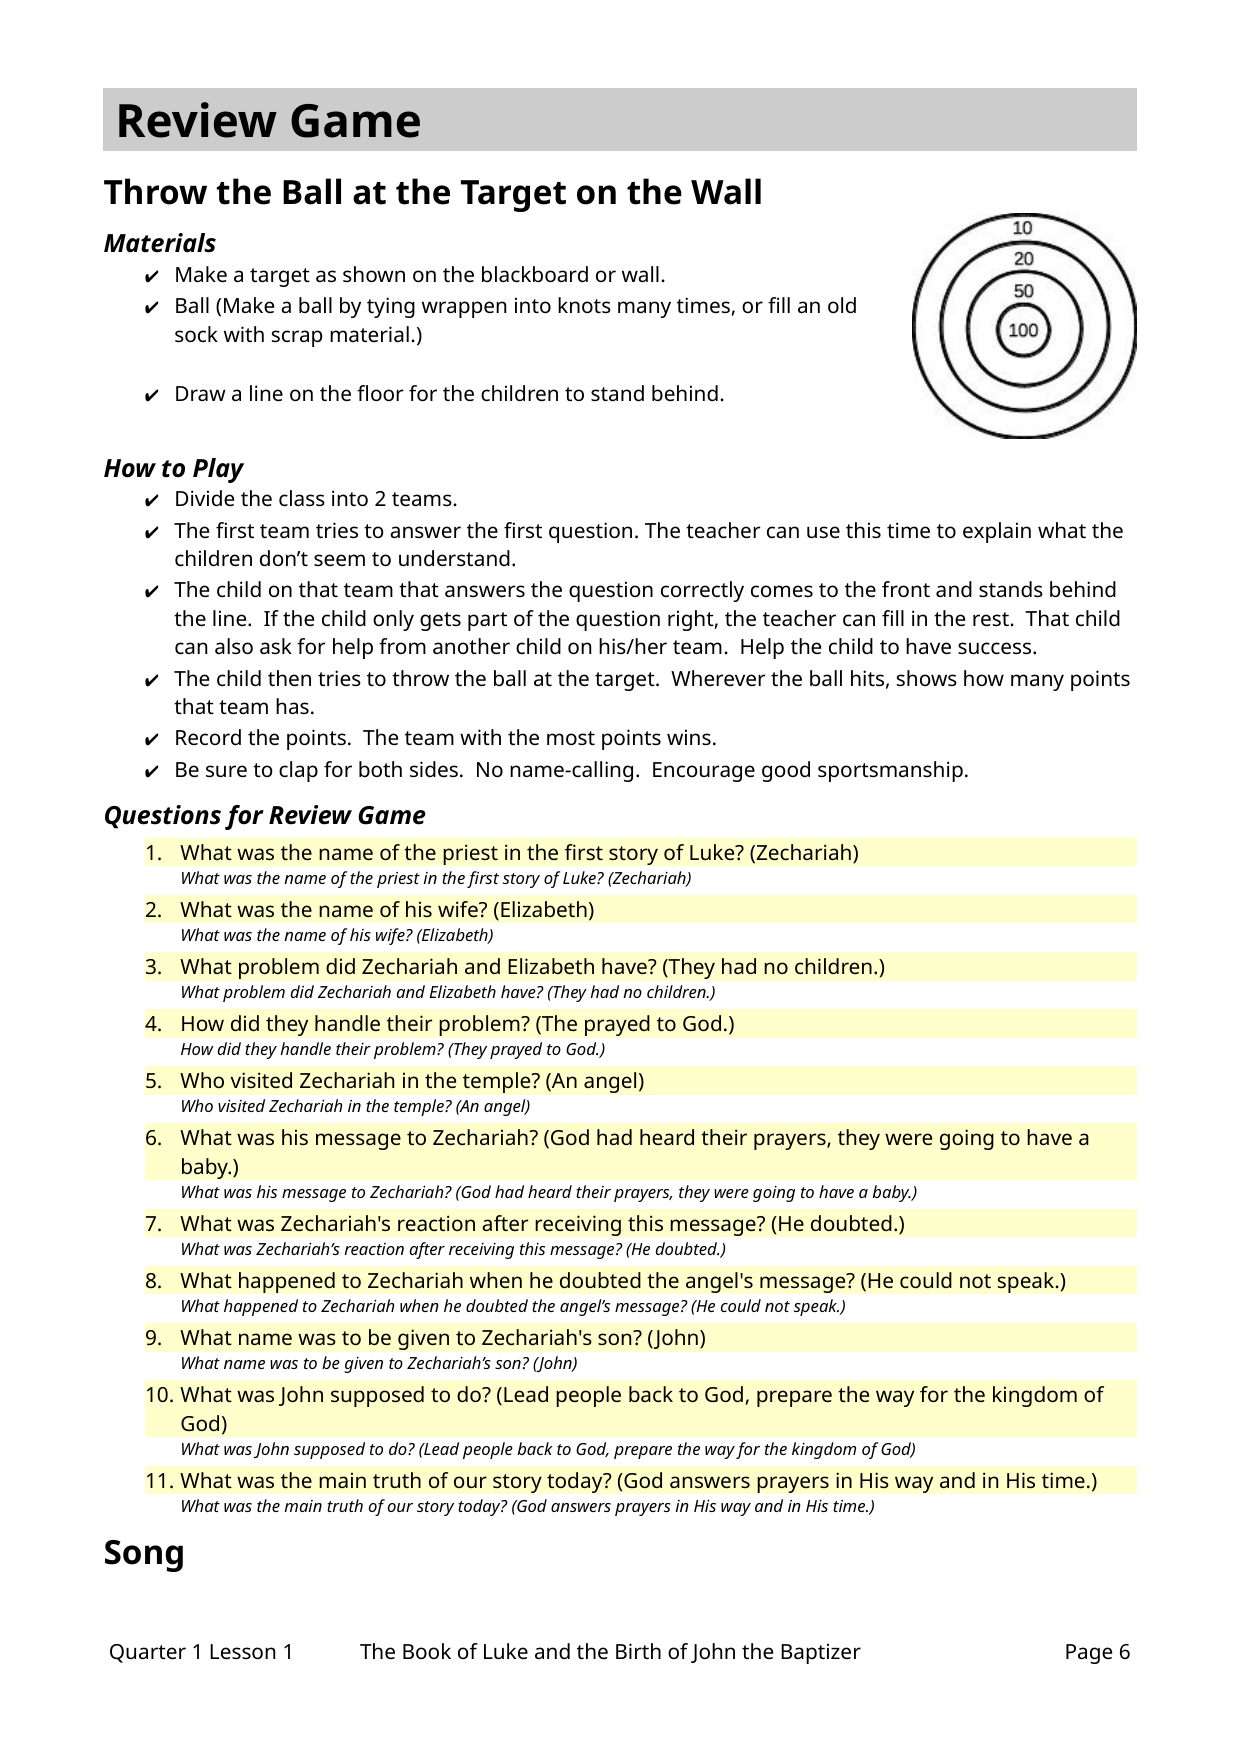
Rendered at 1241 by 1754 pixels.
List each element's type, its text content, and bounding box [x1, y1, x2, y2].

text What was his message to Zechariah? (God had heard their prayers, they were going to have a baby.) [180, 1180, 1137, 1203]
text Questions for Review Game [103, 798, 1137, 832]
subtitle Review Game [103, 88, 1137, 151]
list What was John supposed to do? (Lead people back to God, prepare the way for the kingdom of God) [145, 1380, 1137, 1437]
text Song [103, 1529, 1137, 1574]
list The child then tries to throw the ball at the target. Wherever the ball hits, shows how many points that team has. [145, 664, 1137, 721]
list What name was to be given to Zechariah's son? (John) [145, 1323, 1137, 1352]
text What was Zechariah’s reaction after receiving this message? (He doubted.) [180, 1237, 1137, 1260]
list What was the name of his wife? (Elizabeth) [145, 895, 1137, 923]
text Who visited Zechariah in the temple? (An angel) [180, 1095, 1137, 1117]
list Who visited Zechariah in the temple? (An angel) [145, 1066, 1137, 1095]
text How did they handle their problem? (They prayed to God.) [180, 1038, 1137, 1060]
list What was the main truth of our story today? (God answers prayers in His way and in His time.) [145, 1466, 1137, 1494]
text What problem did Zechariah and Elizabeth have? (They had no children.) [180, 981, 1137, 1003]
text What was John supposed to do? (Lead people back to God, prepare the way for the kingdom of God) [180, 1437, 1137, 1460]
list What was his message to Zechariah? (God had heard their prayers, they were going to have a baby.) [145, 1123, 1137, 1180]
list What was Zechariah's reaction after receiving this message? (He doubted.) [145, 1209, 1137, 1237]
text Throw the Ball at the Target on the Wall [103, 169, 1137, 214]
text What was the name of the priest in the first story of Luke? (Zechariah) [180, 866, 1137, 889]
text What name was to be given to Zechariah’s son? (John) [180, 1352, 1137, 1374]
picture [912, 213, 1137, 439]
list How did they handle their problem? (The prayed to God.) [145, 1009, 1137, 1038]
text What was the name of his wife? (Elizabeth) [180, 923, 1137, 946]
table_header [894, 214, 912, 438]
list Divide the class into 2 teams. [145, 484, 1137, 513]
list Be sure to clap for both sides. No name-calling. Encourage good sportsmanship. [145, 755, 1137, 783]
text How to Play [103, 450, 1137, 484]
list What happened to Zechariah when he doubted the angel's message? (He could not speak.) [145, 1266, 1137, 1294]
text What was the main truth of our story today? (God answers prayers in His way and in His time.) [180, 1494, 1137, 1517]
list The first team tries to answer the first question. The teacher can use this time to explain what the children don’t seem to understand. [145, 516, 1137, 573]
list Record the points. The team with the most points wins. [145, 723, 1137, 752]
list What was the name of the priest in the first story of Luke? (Zechariah) [145, 838, 1137, 866]
text What happened to Zechariah when he doubted the angel’s message? (He could not speak.) [180, 1294, 1137, 1317]
list The child on that team that answers the question correctly comes to the front and stands behind the line. If the child only gets part of the question right, the teacher can fill in the rest. That child can also ask for help from another child on his/her team. Help the child to have success. [145, 576, 1137, 661]
table_header Materials Make a target as shown on the blackboard or wall. Ball (Make a ball by tying wrappen into knots many times, or fill an old sock with scrap material.) Draw a line on the floor for the children to stand behind. [103, 214, 894, 438]
list What problem did Zechariah and Elizabeth have? (They had no children.) [145, 952, 1137, 981]
